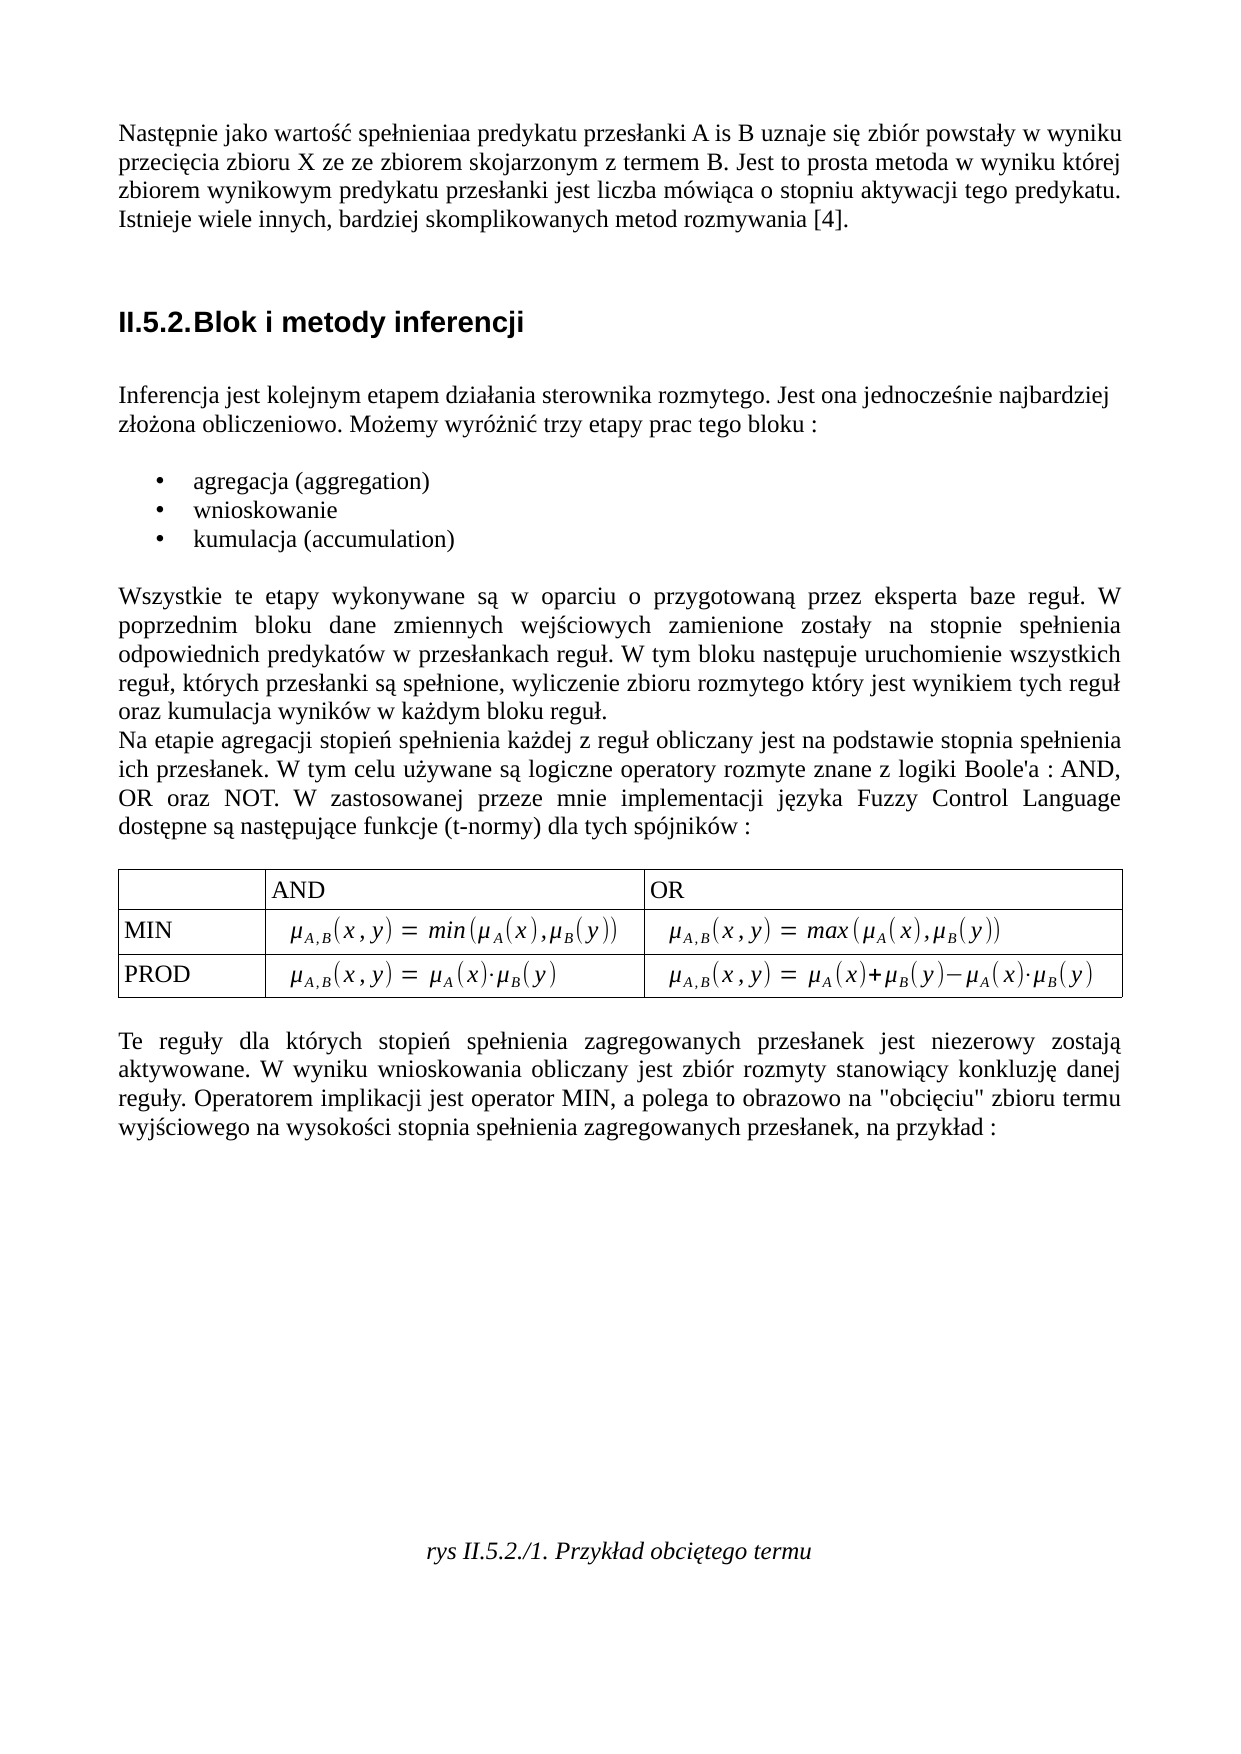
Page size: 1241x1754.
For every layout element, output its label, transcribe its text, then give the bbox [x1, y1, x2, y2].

table_cell [645, 955, 1122, 997]
text Inferencja jest kolejnym etapem działania sterownika rozmytego. Jest ona jednocześnie najbardziej złożona obliczeniowo. Możemy wyróżnić trzy etapy prac tego bloku : [118, 380, 1122, 438]
text Na etapie agregacji stopień spełnienia każdej z reguł obliczany jest na podstawie stopnia spełnienia ich przesłanek. W tym celu używane są logiczne operatory rozmyte znane z logiki Boole'a : AND, OR oraz NOT. W zastosowanej przeze mnie implementacji języka Fuzzy Control Language dostępne są następujące funkcje (t-normy) dla tych spójników : [118, 725, 1122, 840]
subtitle Blok i metody inferencji [118, 305, 1122, 339]
list agregacja (aggregation) [156, 466, 1122, 495]
table_cell [645, 910, 1122, 953]
text rys II.5.2./1. Przykład obciętego termu [118, 1536, 1122, 1565]
text Wszystkie te etapy wykonywane są w oparciu o przygotowaną przez eksperta baze reguł. W poprzednim bloku dane zmiennych wejściowych zamienione zostały na stopnie spełnienia odpowiednich predykatów w przesłankach reguł. W tym bloku następuje uruchomienie wszystkich reguł, których przesłanki są spełnione, wyliczenie zbioru rozmytego który jest wynikiem tych reguł oraz kumulacja wyników w każdym bloku reguł. [118, 581, 1122, 725]
table_cell [266, 955, 644, 997]
list kumulacja (accumulation) [156, 524, 1122, 553]
table_cell PROD [119, 955, 265, 997]
text Te reguły dla których stopień spełnienia zagregowanych przesłanek jest niezerowy zostają aktywowane. W wyniku wnioskowania obliczany jest zbiór rozmyty stanowiący konkluzję danej reguły. Operatorem implikacji jest operator MIN, a polega to obrazowo na "obcięciu" zbioru termu wyjściowego na wysokości stopnia spełnienia zagregowanych przesłanek, na przykład : [118, 1026, 1122, 1141]
list wnioskowanie [156, 495, 1122, 524]
table_header [119, 870, 265, 909]
table_header AND [266, 870, 644, 909]
text Następnie jako wartość spełnieniaa predykatu przesłanki A is B uznaje się zbiór powstały w wyniku przecięcia zbioru X ze ze zbiorem skojarzonym z termem B. Jest to prosta metoda w wyniku której zbiorem wynikowym predykatu przesłanki jest liczba mówiąca o stopniu aktywacji tego predykatu. Istnieje wiele innych, bardziej skomplikowanych metod rozmywania [4]. [118, 118, 1122, 233]
table_cell [266, 910, 644, 953]
table_cell MIN [119, 910, 265, 953]
table_header OR [645, 870, 1122, 909]
